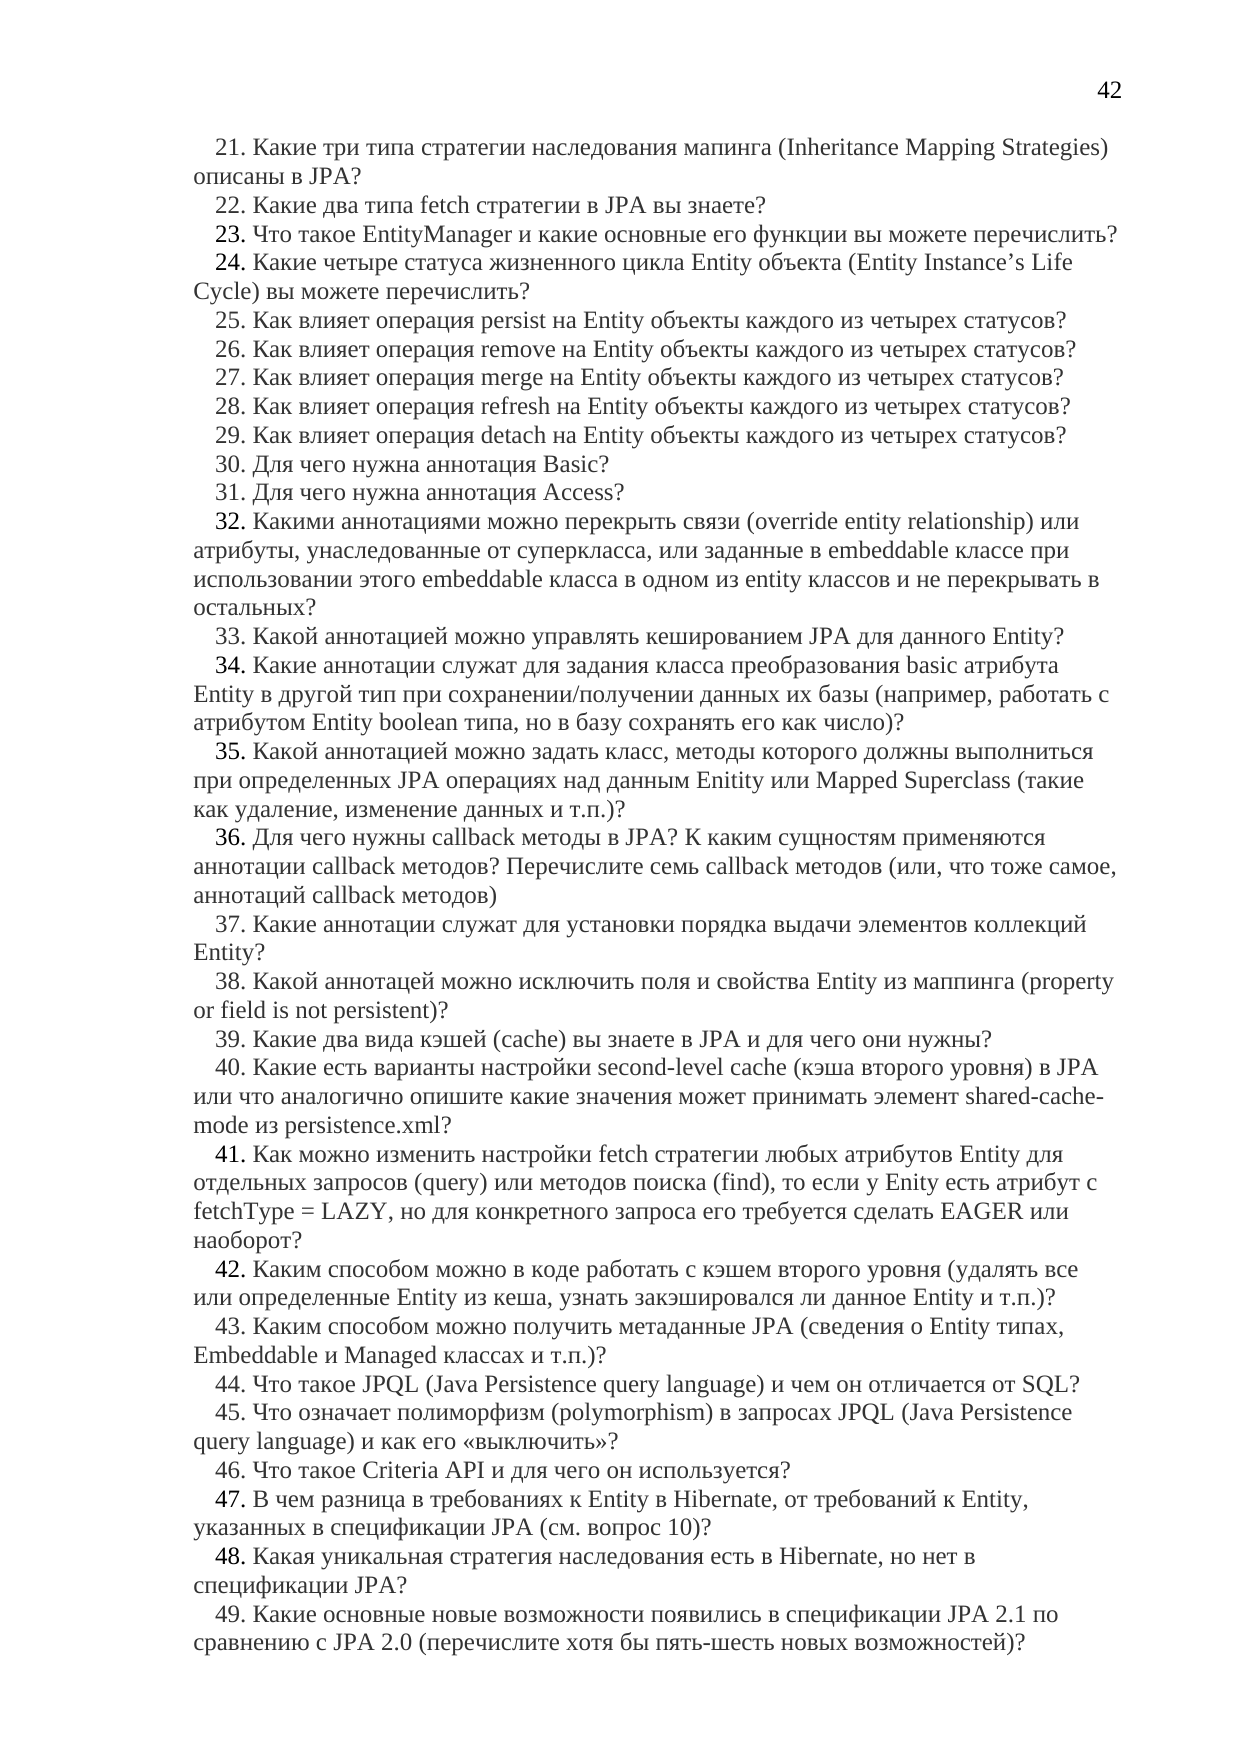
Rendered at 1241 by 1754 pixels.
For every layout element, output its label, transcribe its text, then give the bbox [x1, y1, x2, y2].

list Какой аннотацией можно управлять кешированием JPA для данного Entity? [156, 621, 1122, 650]
list Какие два вида кэшей (cache) вы знаете в JPA и для чего они нужны? [156, 1024, 1122, 1052]
list Каким способом можно в коде работать с кэшем второго уровня (удалять все или определенные Entity из кеша, узнать закэшировался ли данное Entity и т.п.)? [156, 1254, 1122, 1311]
list Что такое EntityManager и какие основные его функции вы можете перечислить? [156, 219, 1122, 247]
list Как влияет операция detach на Entity объекты каждого из четырех статусов? [156, 420, 1122, 449]
list Какой аннотацией можно задать класс, методы которого должны выполниться при определенных JPA операциях над данным Enitity или Mapped Superclass (такие как удаление, изменение данных и т.п.)? [156, 736, 1122, 822]
list Какие есть варианты настройки second-level cache (кэша второго уровня) в JPA или что аналогично опишите какие значения может принимать элемент shared-cache-mode из persistence.xml? [156, 1052, 1122, 1139]
list Как влияет операция refresh на Entity объекты каждого из четырех статусов? [156, 391, 1122, 420]
list В чем разница в требованиях к Entity в Hibernate, от требований к Entity, указанных в спецификации JPA (см. вопрос 10)? [156, 1484, 1122, 1541]
list Для чего нужна аннотация Access? [156, 477, 1122, 506]
list Какие три типа стратегии наследования мапинга (Inheritance Mapping Strategies) описаны в JPA? [156, 132, 1122, 190]
list Какой аннотацей можно исключить поля и свойства Entity из маппинга (property or field is not persistent)? [156, 966, 1122, 1024]
list Какая уникальная стратегия наследования есть в Hibernate, но нет в спецификации JPA? [156, 1541, 1122, 1599]
list Как влияет операция persist на Entity объекты каждого из четырех статусов? [156, 305, 1122, 334]
list Какими аннотациями можно перекрыть связи (override entity relationship) или атрибуты, унаследованные от суперкласса, или заданные в embeddable классе при использовании этого embeddable класса в одном из entity классов и не перекрывать в остальных? [156, 506, 1122, 621]
list Что такое JPQL (Java Persistence query language) и чем он отличается от SQL? [156, 1369, 1122, 1397]
list Как влияет операция remove на Entity объекты каждого из четырех статусов? [156, 334, 1122, 362]
list Что такое Criteria API и для чего он используется? [156, 1455, 1122, 1484]
list Что означает полиморфизм (polymorphism) в запросах JPQL (Java Persistence query language) и как его «выключить»? [156, 1397, 1122, 1455]
list Какие четыре статуса жизненного цикла Entity объекта (Entity Instance’s Life Cycle) вы можете перечислить? [156, 247, 1122, 305]
list Какие аннотации служат для установки порядка выдачи элементов коллекций Entity? [156, 909, 1122, 966]
list Как влияет операция merge на Entity объекты каждого из четырех статусов? [156, 362, 1122, 391]
list Для чего нужны callback методы в JPA? К каким сущностям применяются аннотации callback методов? Перечислите семь callback методов (или, что тоже самое, аннотаций callback методов) [156, 822, 1122, 909]
list Каким способом можно получить метаданные JPA (сведения о Entity типах, Embeddable и Managed классах и т.п.)? [156, 1311, 1122, 1369]
list Какие аннотации служат для задания класса преобразования basic атрибута Entity в другой тип при сохранении/получении данных их базы (например, работать с атрибутом Entity boolean типа, но в базу сохранять его как число)? [156, 650, 1122, 736]
list Какие два типа fetch стратегии в JPA вы знаете? [156, 190, 1122, 219]
list Для чего нужна аннотация Basic? [156, 449, 1122, 477]
list Какие основные новые возможности появились в спецификации JPA 2.1 по сравнению с JPA 2.0 (перечислите хотя бы пять-шесть новых возможностей)? [156, 1599, 1122, 1656]
list Как можно изменить настройки fetch стратегии любых атрибутов Entity для отдельных запросов (query) или методов поиска (find), то если у Enity есть атрибут с fetchType = LAZY, но для конкретного запроса его требуется сделать EAGER или наоборот? [156, 1139, 1122, 1254]
